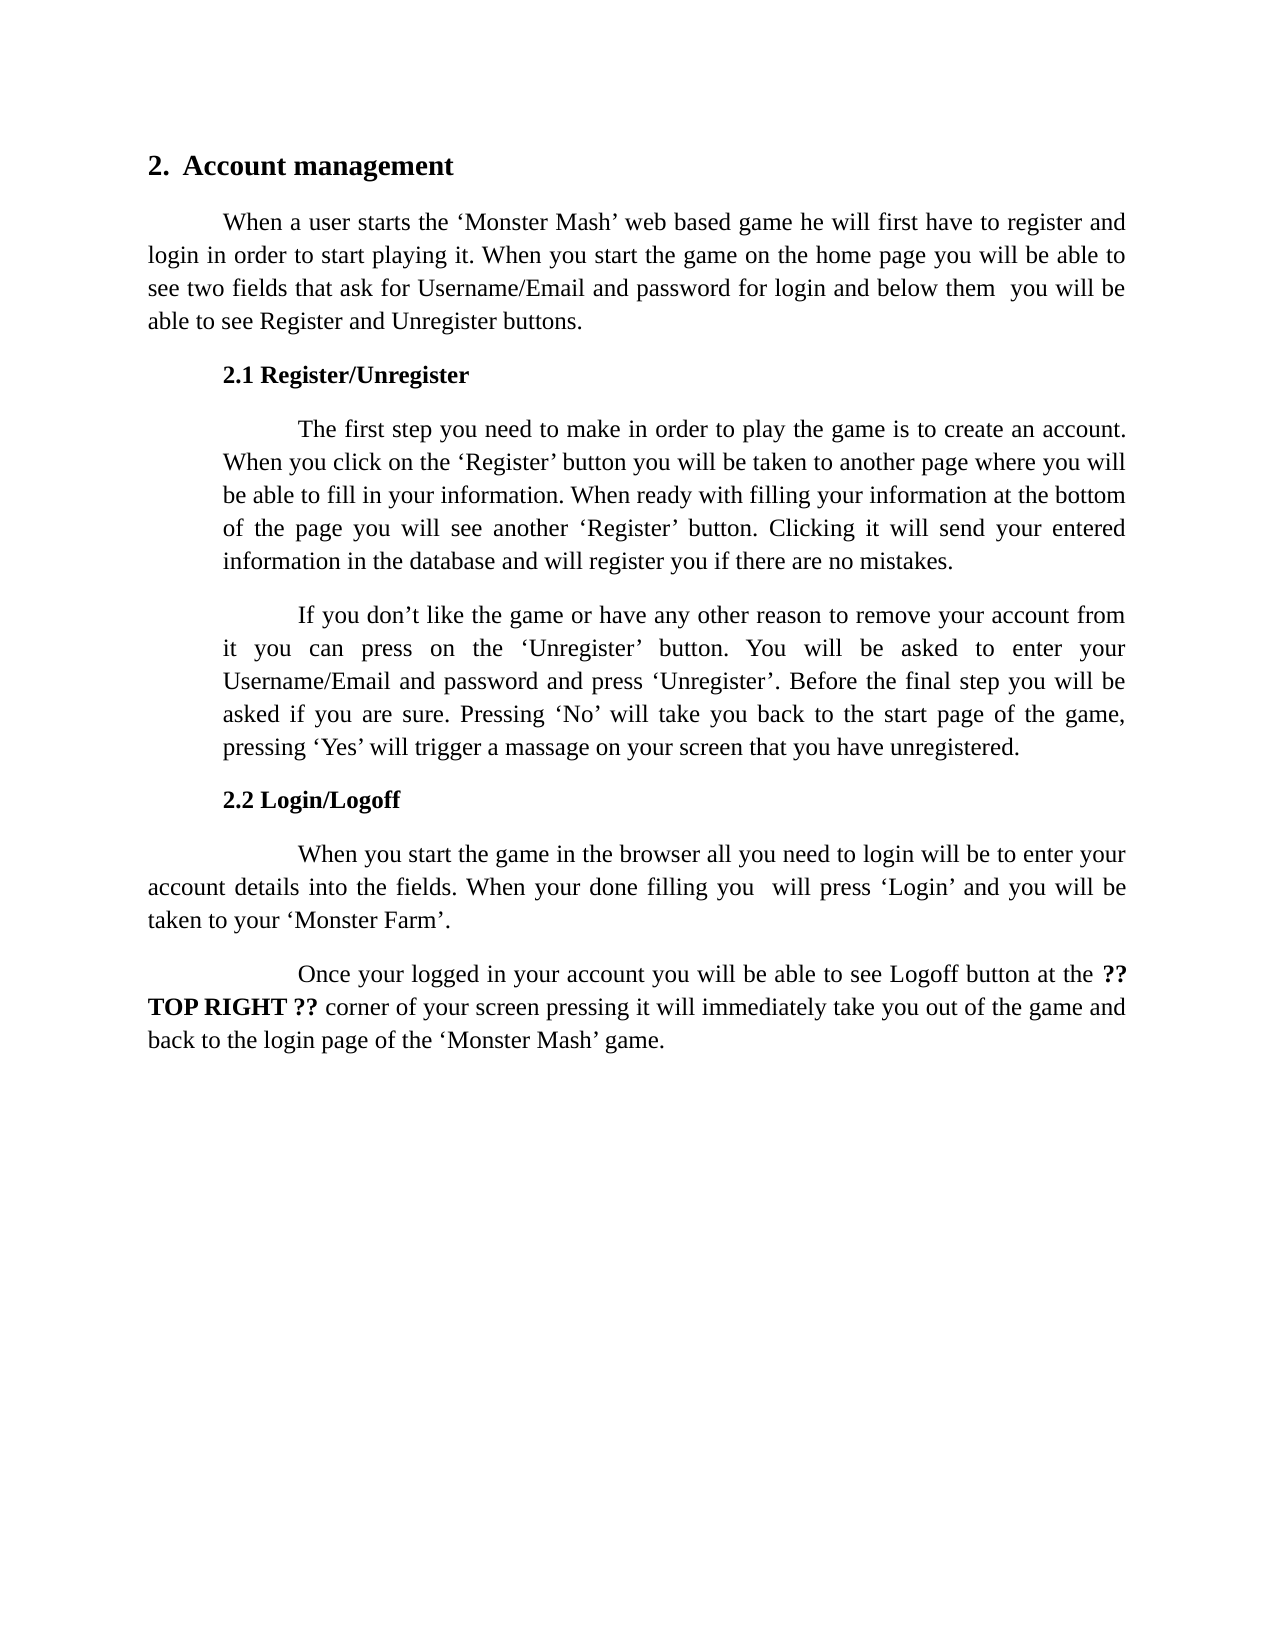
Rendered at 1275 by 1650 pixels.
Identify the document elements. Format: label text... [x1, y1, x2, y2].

text If you don’t like the game or have any other reason to remove your account from it you can press on the ‘Unregister’ button. You will be asked to enter your Username/Email and password and press ‘Unregister’. Before the final step you will be asked if you are sure. Pressing ‘No’ will take you back to the start page of the game, pressing ‘Yes’ will trigger a massage on your screen that you have unregistered. [223, 600, 1127, 761]
text 2.2 Login/Logoff [148, 786, 1127, 814]
text When you start the game in the browser all you need to login will be to enter your account details into the fields. When your done filling you will press ‘Login’ and you will be taken to your ‘Monster Farm’. [148, 839, 1127, 934]
text The first step you need to make in order to play the game is to create an account. When you click on the ‘Register’ button you will be taken to another page where you will be able to fill in your information. When ready with filling your information at the bottom of the page you will see another ‘Register’ button. Clicking it will send your entered information in the database and will register you if there are no mistakes. [223, 414, 1127, 574]
text 2.1 Register/Unregister [148, 360, 1127, 389]
text 2. Account management [148, 148, 1127, 181]
text When a user starts the ‘Monster Mash’ web based game he will first have to register and login in order to start playing it. When you start the game on the home page you will be able to see two fields that ask for Username/Email and password for login and below them you will be able to see Register and Unregister buttons. [148, 207, 1127, 335]
text Once your logged in your account you will be able to see Logoff button at the ?? TOP RIGHT ?? corner of your screen pressing it will immediately take you out of the game and back to the login page of the ‘Monster Mash’ game. [148, 959, 1127, 1054]
